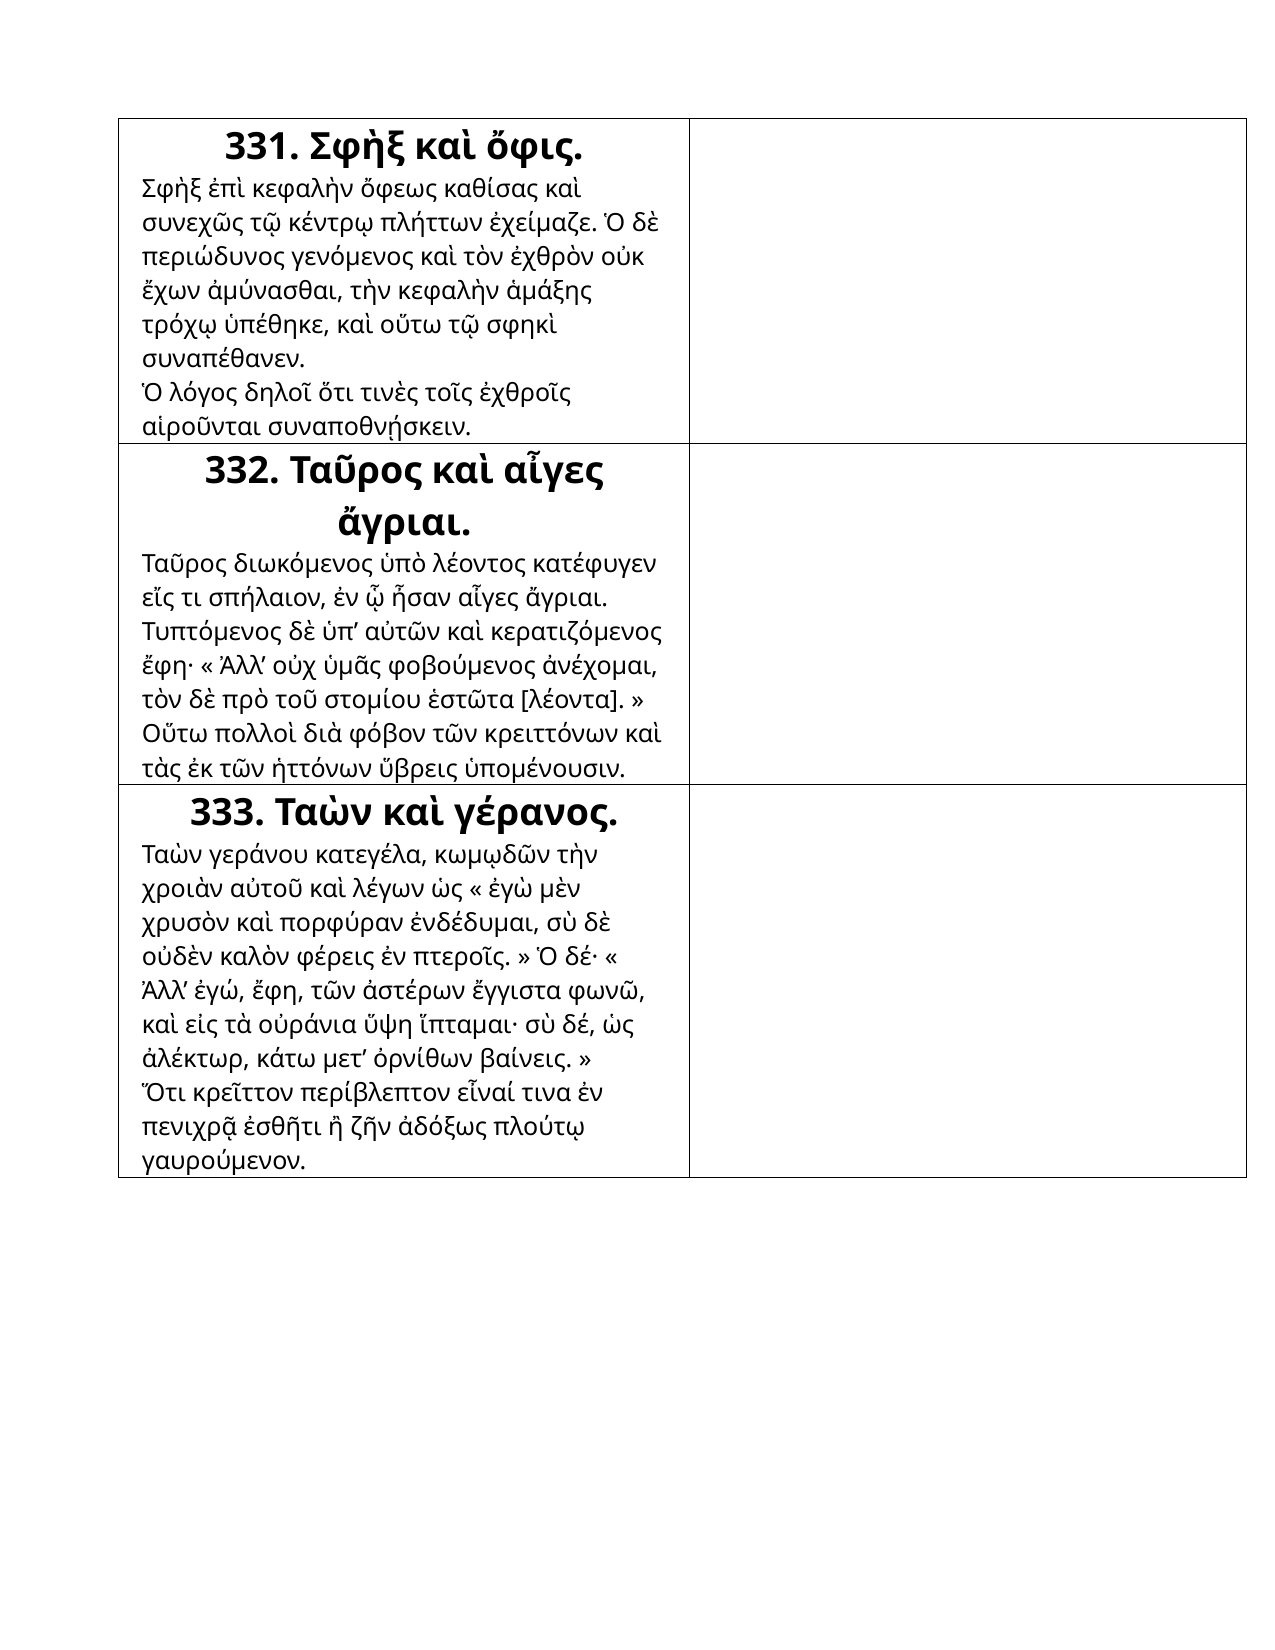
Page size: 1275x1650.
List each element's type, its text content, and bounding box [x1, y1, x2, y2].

table_cell [690, 119, 1246, 443]
table_cell [690, 444, 1246, 784]
table_cell 333. Ταὼν καὶ γέρανος. Ταὼν γεράνου κατεγέλα, κωμῳδῶν τὴν χροιὰν αὐτοῦ καὶ λέγων ὡς « ἐγὼ μὲν χρυσὸν καὶ πορφύραν ἐνδέδυμαι, σὺ δὲ οὐδὲν καλὸν φέρεις ἐν πτεροῖς. » Ὁ δέ· « Ἀλλ’ ἐγώ, ἔφη, τῶν ἀστέρων ἔγγιστα φωνῶ, καὶ εἰς τὰ οὐράνια ὕψη ἵπταμαι· σὺ δέ, ὡς ἀλέκτωρ, κάτω μετ’ ὀρνίθων βαίνεις. » Ὅτι κρεῖττον περίβλεπτον εἶναί τινα ἐν πενιχρᾷ ἐσθῆτι ἢ ζῆν ἀδόξως πλούτῳ γαυρούμενον. [119, 785, 689, 1177]
table_cell 331. Σφὴξ καὶ ὄφις. Σφὴξ ἐπὶ κεφαλὴν ὄφεως καθίσας καὶ συνεχῶς τῷ κέντρῳ πλήττων ἐχείμαζε. Ὁ δὲ περιώδυνος γενόμενος καὶ τὸν ἐχθρὸν οὐκ ἔχων ἀμύνασθαι, τὴν κεφαλὴν ἁμάξης τρόχῳ ὑπέθηκε, καὶ οὕτω τῷ σφηκὶ συναπέθανεν. Ὁ λόγος δηλοῖ ὅτι τινὲς τοῖς ἐχθροῖς αἱροῦνται συναποθνῄσκειν. [119, 119, 689, 443]
table_cell [690, 785, 1246, 1177]
table_cell 332. Ταῦρος καὶ αἶγες ἄγριαι. Ταῦρος διωκόμενος ὑπὸ λέοντος κατέφυγεν εἴς τι σπήλαιον, ἐν ᾧ ἦσαν αἶγες ἄγριαι. Τυπτόμενος δὲ ὑπ’ αὐτῶν καὶ κερατιζόμενος ἔφη· « Ἀλλ’ οὐχ ὑμᾶς φοβούμενος ἀνέχομαι, τὸν δὲ πρὸ τοῦ στομίου ἑστῶτα [λέοντα]. » Οὕτω πολλοὶ διὰ φόβον τῶν κρειττόνων καὶ τὰς ἐκ τῶν ἡττόνων ὕβρεις ὑπομένουσιν. [119, 444, 689, 784]
